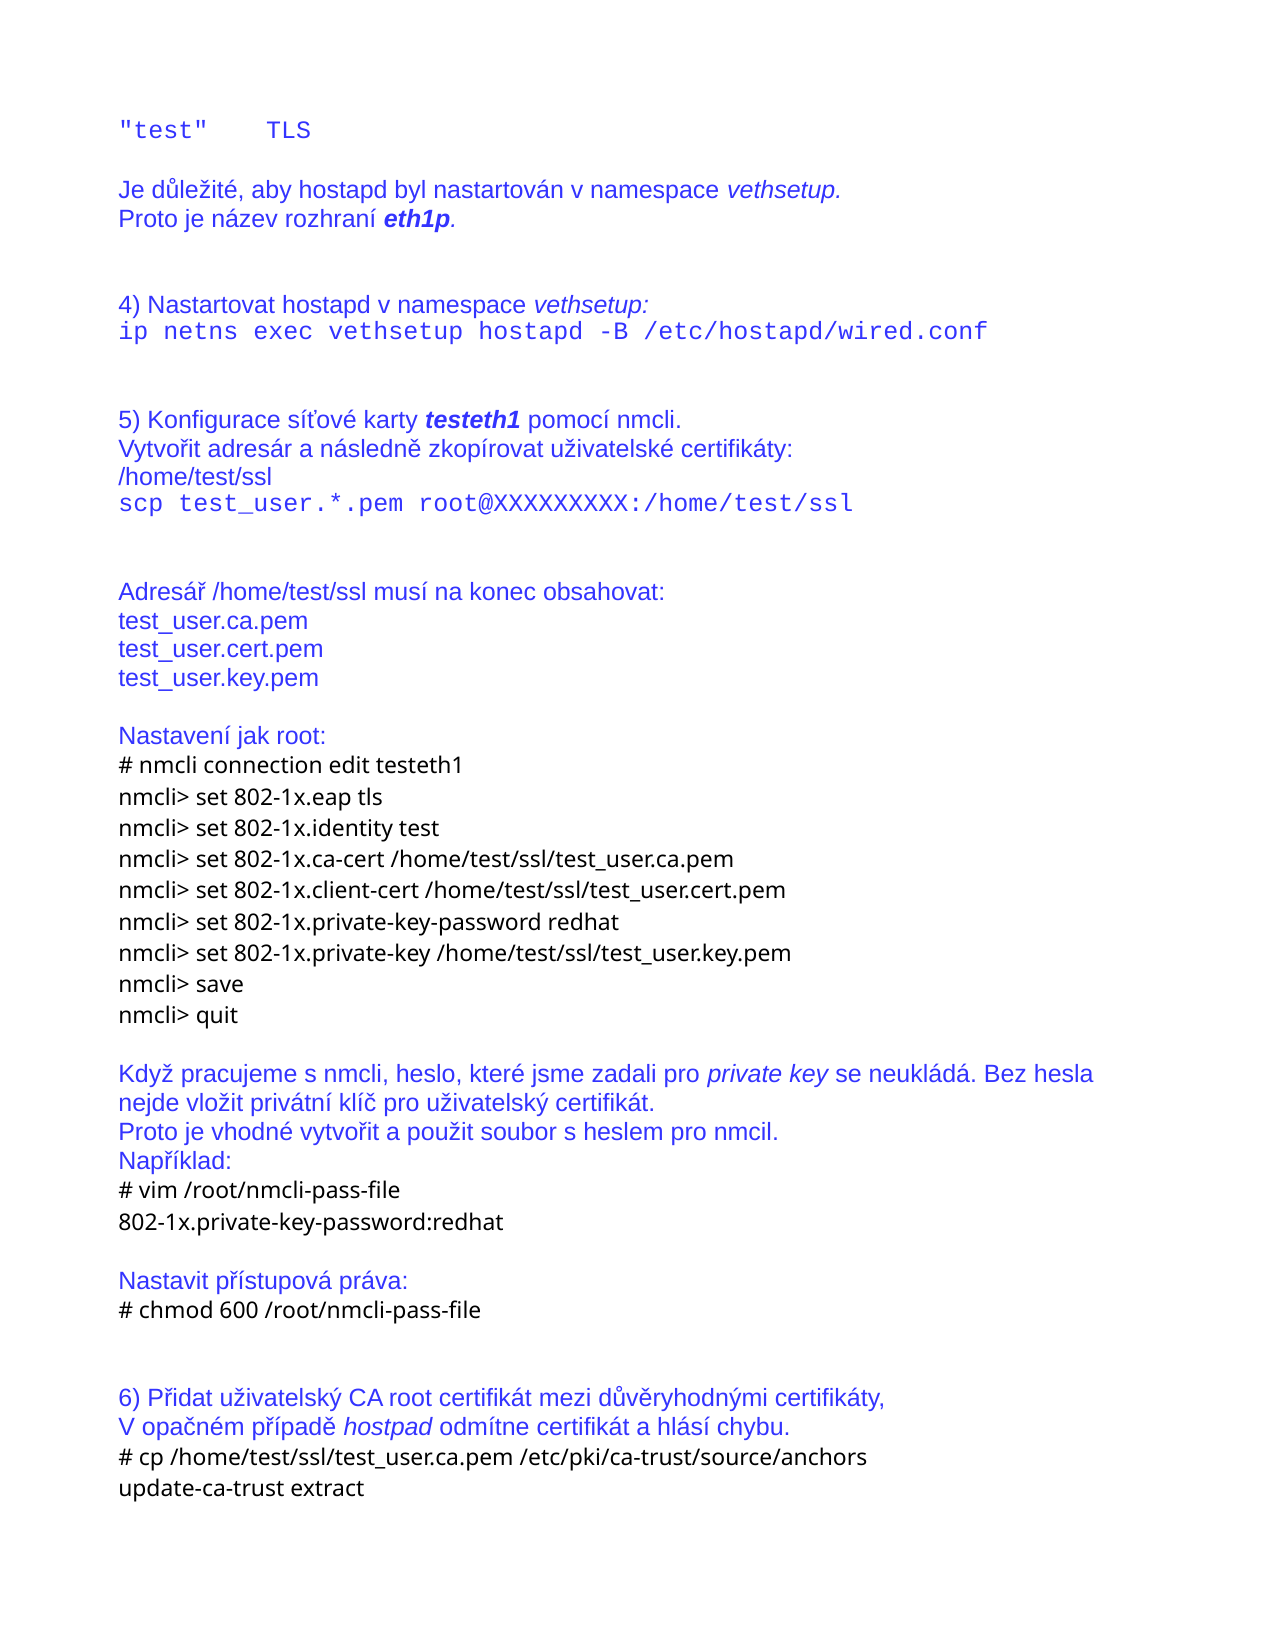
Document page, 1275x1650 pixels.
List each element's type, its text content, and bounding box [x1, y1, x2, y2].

text nmcli> set 802-1x.client-cert /home/test/ssl/test_user.cert.pem [118, 874, 1157, 906]
text update-ca-trust extract [118, 1472, 1157, 1503]
text Nastavit přístupová práva: [118, 1266, 1157, 1294]
text /home/test/ssl [118, 462, 1157, 491]
text nmcli> set 802-1x.ca-cert /home/test/ssl/test_user.ca.pem [118, 843, 1157, 874]
text Když pracujeme s nmcli, heslo, které jsme zadali pro private key se neukládá. Bez hesla nejde vložit privátní klíč pro uživatelský certifikát. [118, 1059, 1157, 1117]
text 802-1x.private-key-password:redhat [118, 1206, 1157, 1237]
text nmcli> save [118, 968, 1157, 999]
text 6) Přidat uživatelský CA root certifikát mezi důvěryhodnými certifikáty, [118, 1383, 1157, 1412]
text test_user.key.pem [118, 663, 1157, 692]
text nmcli> set 802-1x.identity test [118, 812, 1157, 843]
text nmcli> quit [118, 999, 1157, 1031]
text # cp /home/test/ssl/test_user.ca.pem /etc/pki/ca-trust/source/anchors [118, 1441, 1157, 1472]
text "test" TLS [118, 118, 1157, 146]
text nmcli> set 802-1x.private-key /home/test/ssl/test_user.key.pem [118, 937, 1157, 968]
text nmcli> set 802-1x.eap tls [118, 781, 1157, 812]
text # nmcli connection edit testeth1 [118, 749, 1157, 781]
text Například: [118, 1146, 1157, 1174]
text scp test_user.*.pem root@XXXXXXXXX:/home/test/ssl [118, 491, 1157, 519]
text ip netns exec vethsetup hostapd -B /etc/hostapd/wired.conf [118, 319, 1157, 347]
text V opačném případě hostpad odmítne certifikát a hlásí chybu. [118, 1412, 1157, 1441]
text test_user.cert.pem [118, 634, 1157, 663]
text Adresář /home/test/ssl musí na konec obsahovat: [118, 548, 1157, 606]
text nmcli> set 802-1x.private-key-password redhat [118, 906, 1157, 937]
text Vytvořit adresár a následně zkopírovat uživatelské certifikáty: [118, 433, 1157, 462]
text # chmod 600 /root/nmcli-pass-file [118, 1294, 1157, 1326]
text Je důležité, aby hostapd byl nastartován v namespace vethsetup. Proto je název rozhraní eth1p. [118, 175, 1157, 233]
text 5) Konfigurace síťové karty testeth1 pomocí nmcli. [118, 376, 1157, 433]
text 4) Nastartovat hostapd v namespace vethsetup: [118, 290, 1157, 319]
text Nastavení jak root: [118, 721, 1157, 749]
text Proto je vhodné vytvořit a použit soubor s heslem pro nmcil. [118, 1117, 1157, 1146]
text test_user.ca.pem [118, 606, 1157, 634]
text # vim /root/nmcli-pass-file [118, 1174, 1157, 1206]
